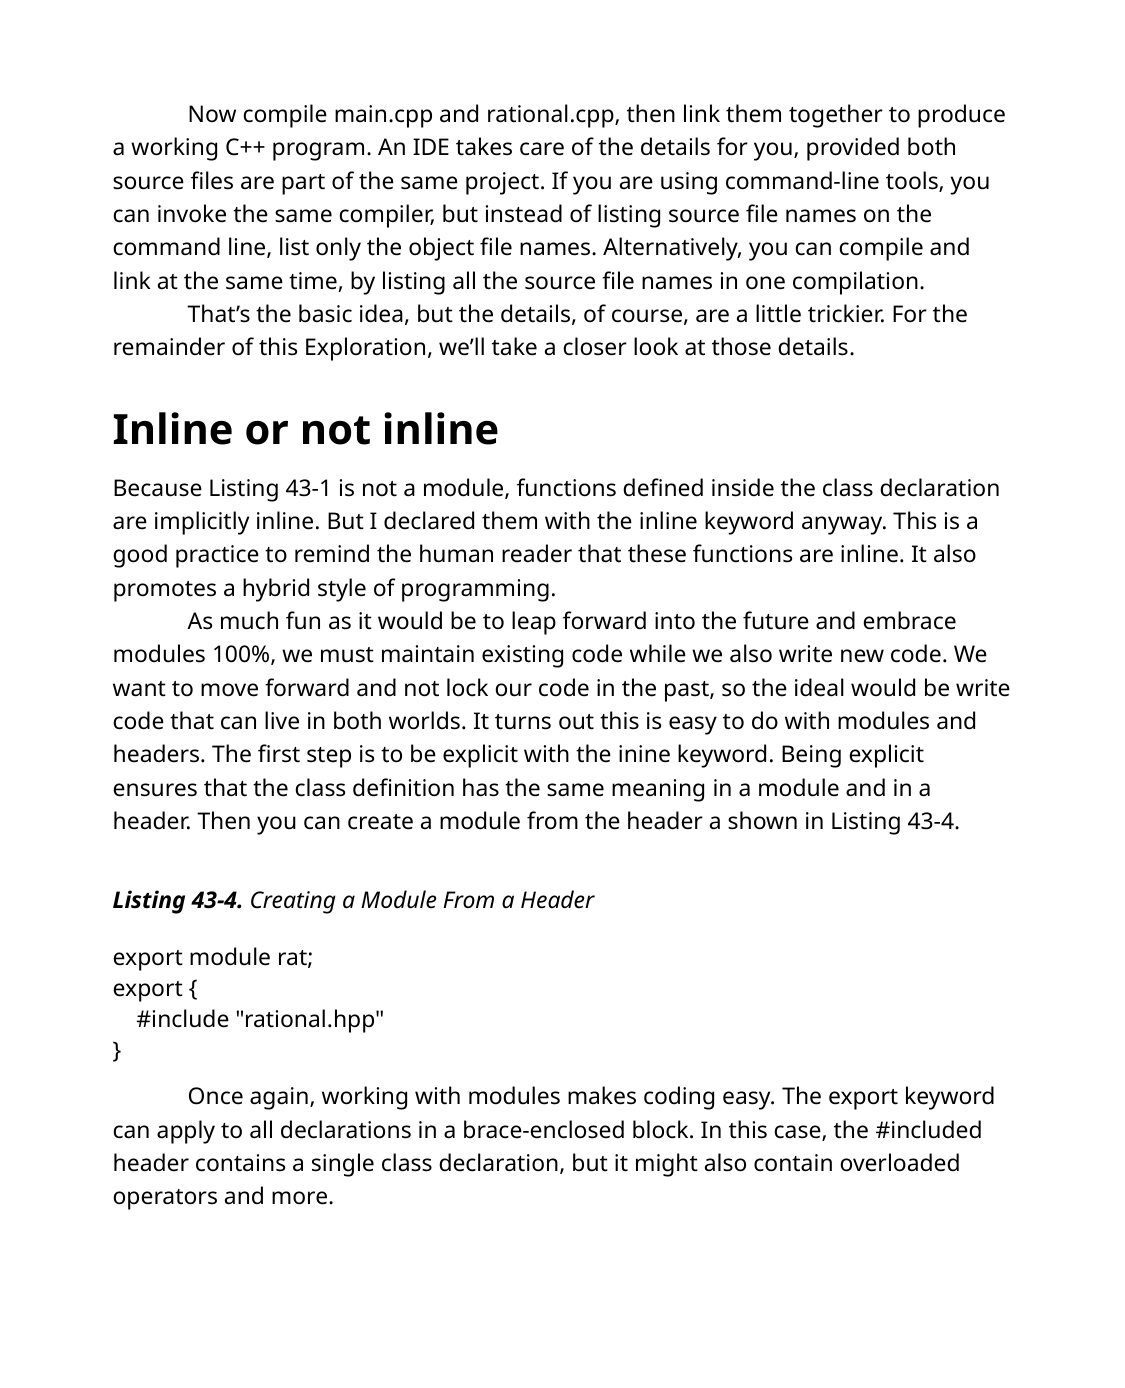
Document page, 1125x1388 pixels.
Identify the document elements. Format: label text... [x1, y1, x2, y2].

subtitle Inline or not inline [112, 400, 1012, 457]
text } [112, 1034, 1012, 1066]
text #include "rational.hpp" [112, 1003, 1012, 1034]
text As much fun as it would be to leap forward into the future and embrace modules 100%, we must maintain existing code while we also write new code. We want to move forward and not lock our code in the past, so the ideal would be write code that can live in both worlds. It turns out this is easy to do with modules and headers. The first step is to be explicit with the inine keyword. Being explicit ensures that the class definition has the same meaning in a module and in a header. Then you can create a module from the header a shown in Listing 43-4. [112, 603, 1012, 836]
text Listing 43-4. Creating a Module From a Header [112, 884, 1012, 915]
text Now compile main.cpp and rational.cpp, then link them together to produce a working C++ program. An IDE takes care of the details for you, provided both source files are part of the same project. If you are using command-line tools, you can invoke the same compiler, but instead of listing source file names on the command line, list only the object file names. Alternatively, you can compile and link at the same time, by listing all the source file names in one compilation. [112, 96, 1012, 296]
text export { [112, 972, 1012, 1003]
text Once again, working with modules makes coding easy. The export keyword can apply to all declarations in a brace-enclosed block. In this case, the #included header contains a single class declaration, but it might also contain overloaded operators and more. [112, 1078, 1012, 1212]
text That’s the basic idea, but the details, of course, are a little trickier. For the remainder of this Exploration, we’ll take a closer look at those details. [112, 296, 1012, 363]
text export module rat; [112, 941, 1012, 972]
text Because Listing 43-1 is not a module, functions defined inside the class declaration are implicitly inline. But I declared them with the inline keyword anyway. This is a good practice to remind the human reader that these functions are inline. It also promotes a hybrid style of programming. [112, 469, 1012, 603]
